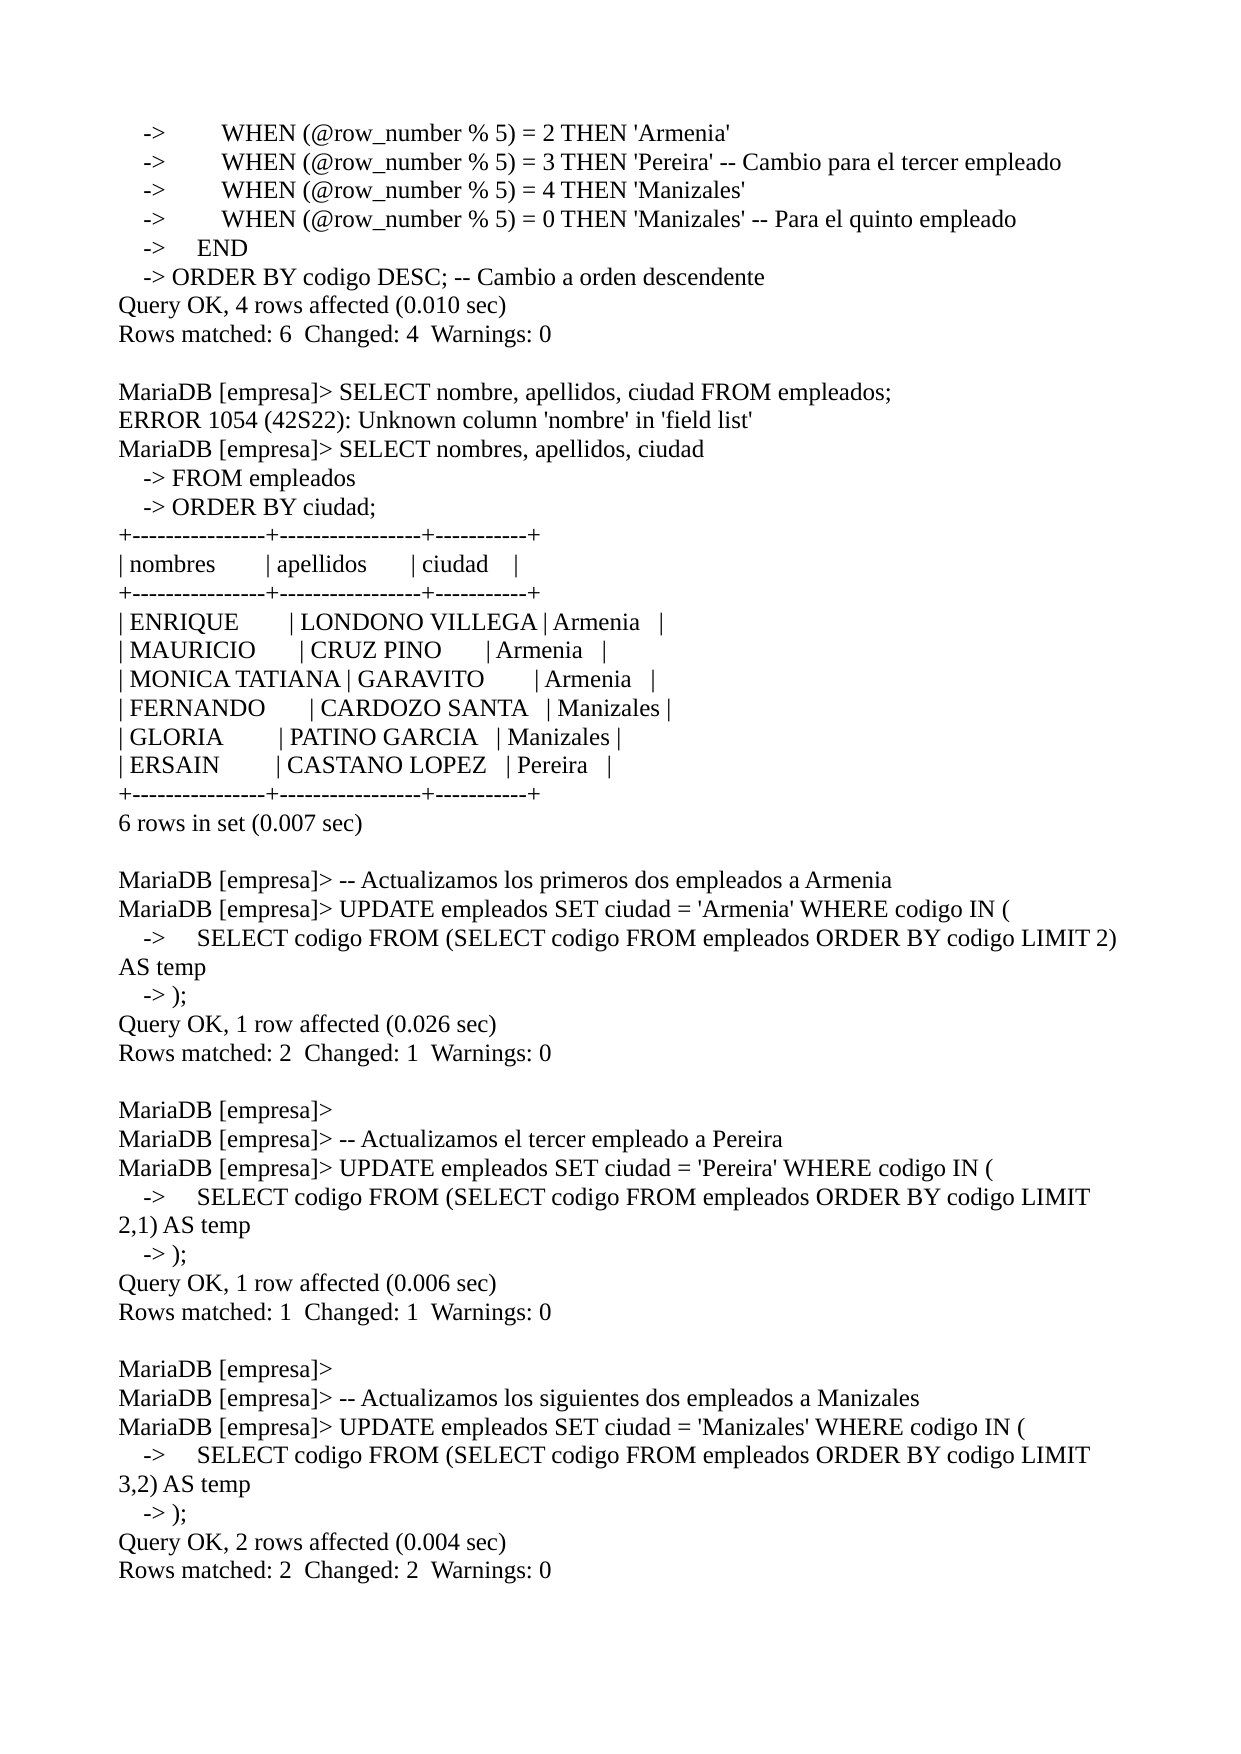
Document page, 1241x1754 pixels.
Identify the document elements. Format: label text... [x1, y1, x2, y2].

text MariaDB [empresa]> SELECT nombres, apellidos, ciudad [118, 434, 1122, 463]
text MariaDB [empresa]> -- Actualizamos el tercer empleado a Pereira [118, 1124, 1122, 1153]
text MariaDB [empresa]> [118, 1354, 1122, 1383]
text -> ORDER BY ciudad; [118, 492, 1122, 521]
text Rows matched: 1 Changed: 1 Warnings: 0 [118, 1297, 1122, 1326]
text -> SELECT codigo FROM (SELECT codigo FROM empleados ORDER BY codigo LIMIT 2,1) AS temp [118, 1182, 1122, 1239]
text -> WHEN (@row_number % 5) = 2 THEN 'Armenia' [118, 118, 1122, 147]
text Query OK, 1 row affected (0.006 sec) [118, 1268, 1122, 1297]
text | MAURICIO | CRUZ PINO | Armenia | [118, 636, 1122, 664]
text -> FROM empleados [118, 463, 1122, 492]
text MariaDB [empresa]> UPDATE empleados SET ciudad = 'Manizales' WHERE codigo IN ( [118, 1412, 1122, 1441]
text | MONICA TATIANA | GARAVITO | Armenia | [118, 664, 1122, 693]
text Query OK, 1 row affected (0.026 sec) [118, 1009, 1122, 1038]
text -> ); [118, 1498, 1122, 1527]
text | GLORIA | PATINO GARCIA | Manizales | [118, 722, 1122, 751]
text Query OK, 4 rows affected (0.010 sec) [118, 291, 1122, 319]
text MariaDB [empresa]> [118, 1096, 1122, 1124]
text ERROR 1054 (42S22): Unknown column 'nombre' in 'field list' [118, 406, 1122, 434]
text -> ); [118, 981, 1122, 1009]
text Query OK, 2 rows affected (0.004 sec) [118, 1527, 1122, 1556]
text +----------------+-----------------+-----------+ [118, 521, 1122, 549]
text MariaDB [empresa]> -- Actualizamos los siguientes dos empleados a Manizales [118, 1383, 1122, 1412]
text -> WHEN (@row_number % 5) = 4 THEN 'Manizales' [118, 176, 1122, 204]
text -> WHEN (@row_number % 5) = 3 THEN 'Pereira' -- Cambio para el tercer empleado [118, 147, 1122, 176]
text | FERNANDO | CARDOZO SANTA | Manizales | [118, 693, 1122, 722]
text Rows matched: 6 Changed: 4 Warnings: 0 [118, 319, 1122, 348]
text -> SELECT codigo FROM (SELECT codigo FROM empleados ORDER BY codigo LIMIT 2) AS temp [118, 923, 1122, 981]
text | ENRIQUE | LONDONO VILLEGA | Armenia | [118, 607, 1122, 636]
text +----------------+-----------------+-----------+ [118, 779, 1122, 808]
text MariaDB [empresa]> UPDATE empleados SET ciudad = 'Armenia' WHERE codigo IN ( [118, 894, 1122, 923]
text -> END [118, 233, 1122, 262]
text Rows matched: 2 Changed: 2 Warnings: 0 [118, 1556, 1122, 1584]
text MariaDB [empresa]> UPDATE empleados SET ciudad = 'Pereira' WHERE codigo IN ( [118, 1153, 1122, 1182]
text 6 rows in set (0.007 sec) [118, 808, 1122, 837]
text MariaDB [empresa]> SELECT nombre, apellidos, ciudad FROM empleados; [118, 377, 1122, 406]
text | ERSAIN | CASTANO LOPEZ | Pereira | [118, 751, 1122, 779]
text -> ); [118, 1239, 1122, 1268]
text | nombres | apellidos | ciudad | [118, 549, 1122, 578]
text -> WHEN (@row_number % 5) = 0 THEN 'Manizales' -- Para el quinto empleado [118, 204, 1122, 233]
text -> SELECT codigo FROM (SELECT codigo FROM empleados ORDER BY codigo LIMIT 3,2) AS temp [118, 1441, 1122, 1498]
text MariaDB [empresa]> -- Actualizamos los primeros dos empleados a Armenia [118, 866, 1122, 894]
text +----------------+-----------------+-----------+ [118, 578, 1122, 607]
text Rows matched: 2 Changed: 1 Warnings: 0 [118, 1038, 1122, 1067]
text -> ORDER BY codigo DESC; -- Cambio a orden descendente [118, 262, 1122, 291]
